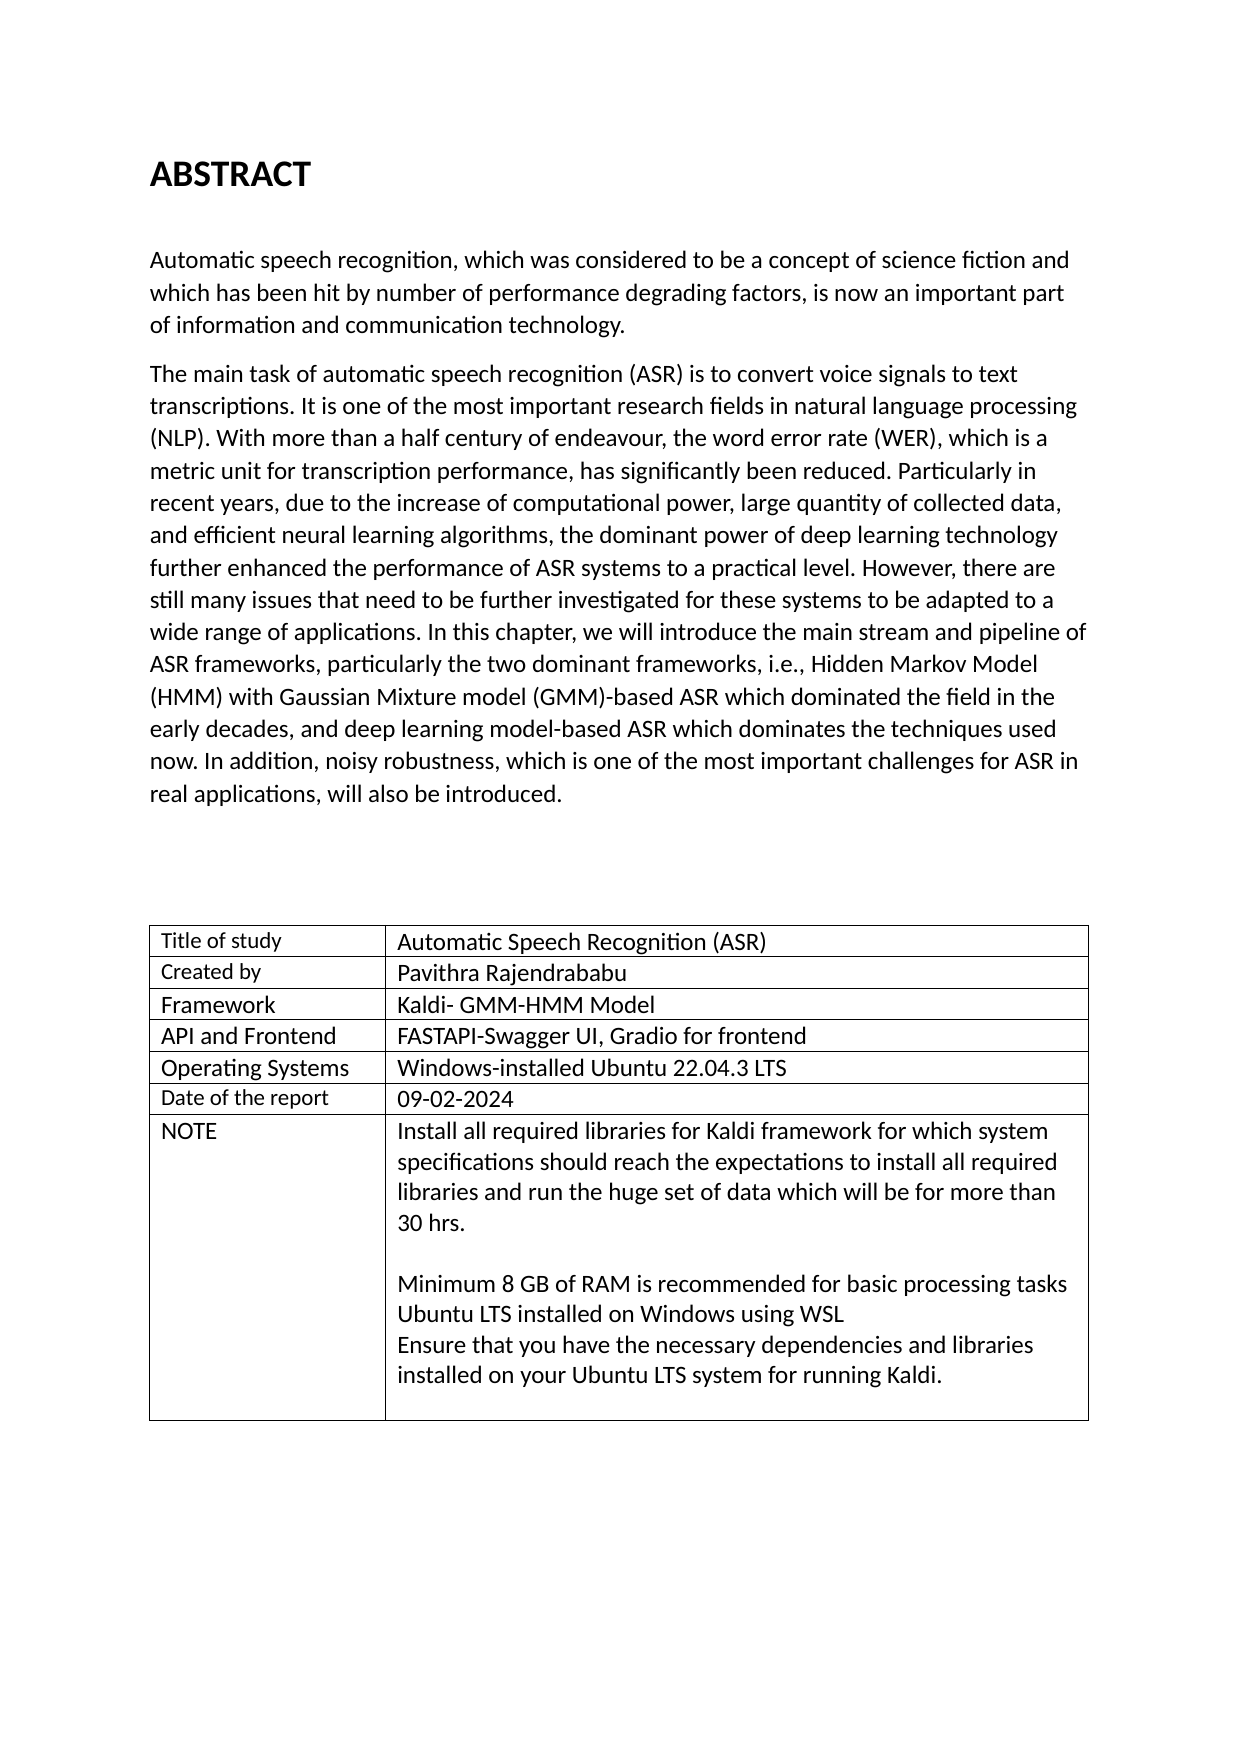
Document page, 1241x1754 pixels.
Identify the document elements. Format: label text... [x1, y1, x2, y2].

table_cell NOTE [150, 1115, 385, 1420]
table_cell API and Frontend [150, 1020, 385, 1051]
table_cell 09-02-2024 [386, 1084, 1088, 1114]
table_cell Pavithra Rajendrababu [386, 957, 1088, 988]
table_header Automatic Speech Recognition (ASR) [386, 926, 1088, 956]
table_cell FASTAPI-Swagger UI, Gradio for frontend [386, 1020, 1088, 1051]
table_header Title of study [150, 926, 385, 956]
table_cell Install all required libraries for Kaldi framework for which system specifications should reach the expectations to install all required libraries and run the huge set of data which will be for more than 30 hrs. Minimum 8 GB of RAM is recommended for basic processing tasks Ubuntu LTS installed on Windows using WSL Ensure that you have the necessary dependencies and libraries installed on your Ubuntu LTS system for running Kaldi. [386, 1115, 1088, 1420]
text Automatic speech recognition, which was considered to be a concept of science fiction and which has been hit by number of performance degrading factors, is now an important part of information and communication technology. [149, 244, 1090, 339]
table_cell Windows-installed Ubuntu 22.04.3 LTS [386, 1052, 1088, 1082]
text The main task of automatic speech recognition (ASR) is to convert voice signals to text transcriptions. It is one of the most important research fields in natural language processing (NLP). With more than a half century of endeavour, the word error rate (WER), which is a metric unit for transcription performance, has significantly been reduced. Particularly in recent years, due to the increase of computational power, large quantity of collected data, and efficient neural learning algorithms, the dominant power of deep learning technology further enhanced the performance of ASR systems to a practical level. However, there are still many issues that need to be further investigated for these systems to be adapted to a wide range of applications. In this chapter, we will introduce the main stream and pipeline of ASR frameworks, particularly the two dominant frameworks, i.e., Hidden Markov Model (HMM) with Gaussian Mixture model (GMM)-based ASR which dominated the field in the early decades, and deep learning model-based ASR which dominates the techniques used now. In addition, noisy robustness, which is one of the most important challenges for ASR in real applications, will also be introduced. [149, 358, 1090, 808]
subtitle ABSTRACT [149, 150, 1090, 196]
table_cell Framework [150, 989, 385, 1019]
table_cell Date of the report [150, 1084, 385, 1114]
table_cell Operating Systems [150, 1052, 385, 1082]
table_cell Kaldi- GMM-HMM Model [386, 989, 1088, 1019]
table_cell Created by [150, 957, 385, 988]
